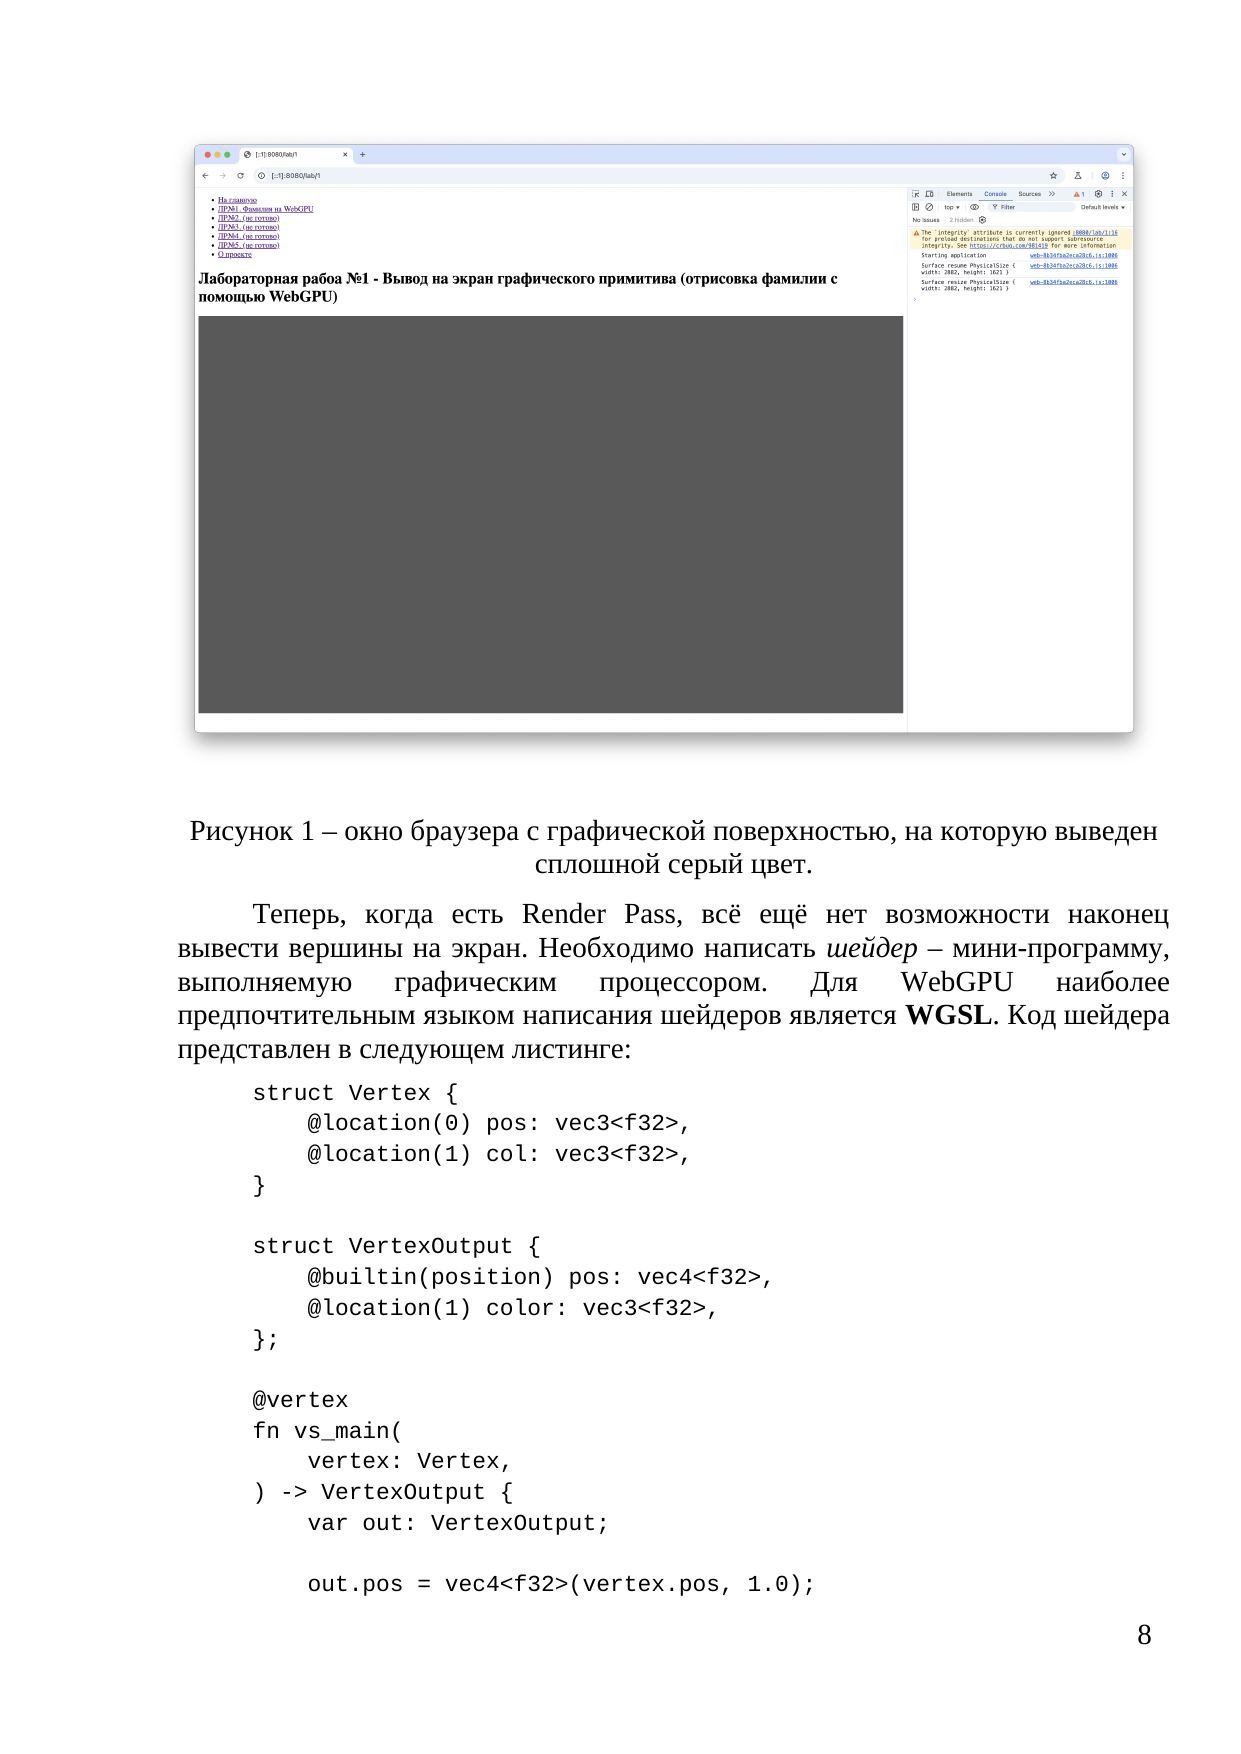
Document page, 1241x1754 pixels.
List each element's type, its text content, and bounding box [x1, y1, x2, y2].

text } [177, 1173, 1170, 1199]
text out.pos = vec4<f32>(vertex.pos, 1.0); [177, 1573, 1170, 1599]
text vertex: Vertex, [177, 1450, 1170, 1476]
picture [167, 127, 1161, 769]
text }; [177, 1327, 1170, 1353]
text fn vs_main( [177, 1419, 1170, 1445]
text @vertex [177, 1388, 1170, 1414]
text @location(1) col: vec3<f32>, [177, 1142, 1170, 1168]
text Рисунок 1 – окно браузера с графической поверхностью, на которую выведен сплошной серый цвет. [177, 813, 1170, 880]
text Теперь, когда есть Render Pass, всё ещё нет возможности наконец вывести вершины на экран. Необходимо написать шейдер – мини-программу, выполняемую графическим процессором. Для WebGPU наиболее предпочтительным языком написания шейдеров является WGSL. Код шейдера представлен в следующем листинге: [177, 897, 1170, 1064]
text @builtin(position) pos: vec4<f32>, [177, 1265, 1170, 1291]
text struct VertexOutput { [177, 1235, 1170, 1261]
text struct Vertex { [177, 1081, 1170, 1107]
text var out: VertexOutput; [177, 1511, 1170, 1537]
text @location(1) color: vec3<f32>, [177, 1296, 1170, 1322]
text @location(0) pos: vec3<f32>, [177, 1112, 1170, 1138]
text ) -> VertexOutput { [177, 1481, 1170, 1506]
